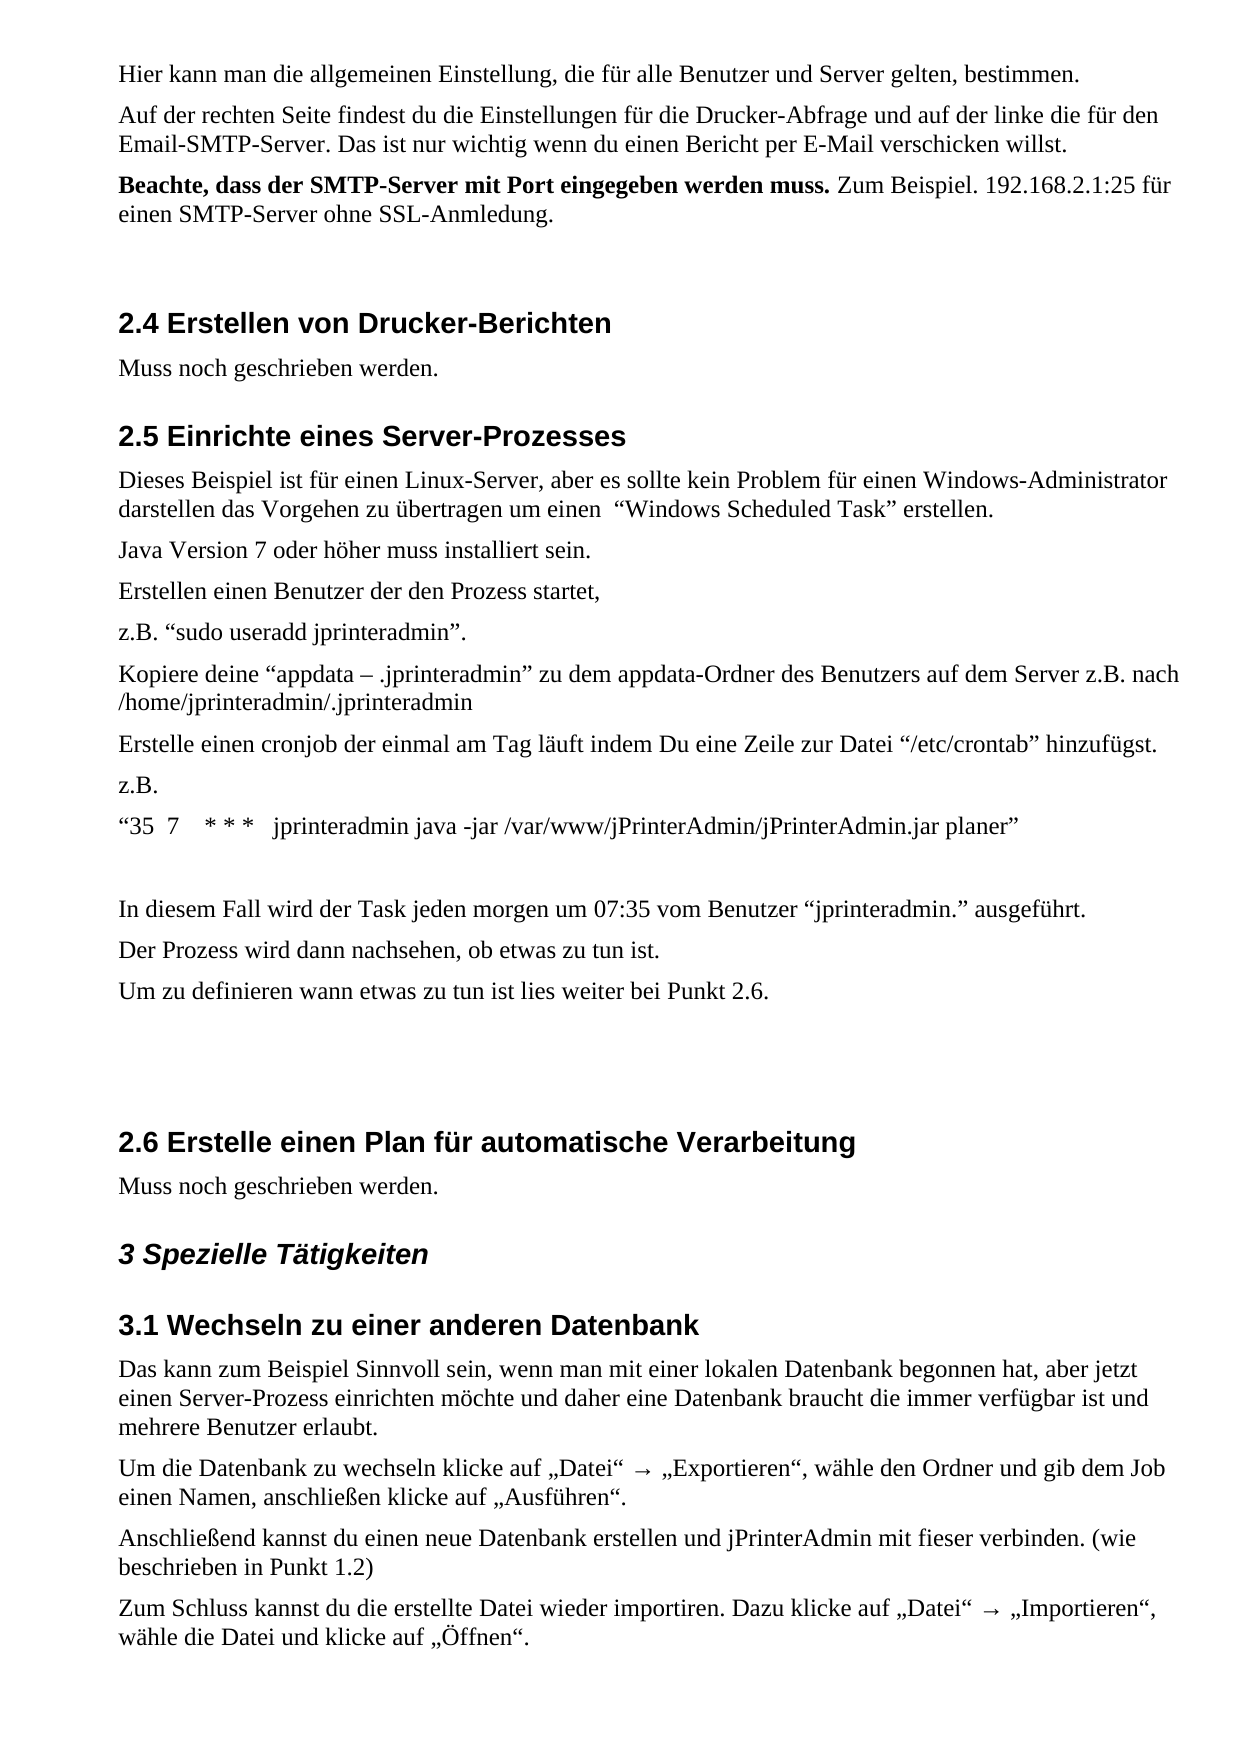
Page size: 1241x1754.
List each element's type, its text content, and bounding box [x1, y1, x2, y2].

text In diesem Fall wird der Task jeden morgen um 07:35 vom Benutzer “jprinteradmin.” ausgeführt. [118, 894, 1181, 922]
text Anschließend kannst du einen neue Datenbank erstellen und jPrinterAdmin mit fieser verbinden. (wie beschrieben in Punkt 1.2) [118, 1523, 1181, 1581]
text Hier kann man die allgemeinen Einstellung, die für alle Benutzer und Server gelten, bestimmen. [118, 59, 1181, 88]
text Erstellen einen Benutzer der den Prozess startet, [118, 576, 1181, 605]
subtitle 3.1 Wechseln zu einer anderen Datenbank [118, 1308, 1181, 1342]
subtitle 2.5 Einrichte eines Server-Prozesses [118, 419, 1181, 452]
text Erstelle einen cronjob der einmal am Tag läuft indem Du eine Zeile zur Datei “/etc/crontab” hinzufügst. [118, 729, 1181, 757]
text “35 7 * * * jprinteradmin java -jar /var/www/jPrinterAdmin/jPrinterAdmin.jar planer” [118, 811, 1181, 840]
text Java Version 7 oder höher muss installiert sein. [118, 535, 1181, 564]
text Der Prozess wird dann nachsehen, ob etwas zu tun ist. [118, 935, 1181, 964]
text Um die Datenbank zu wechseln klicke auf „Datei“ → „Exportieren“, wähle den Ordner und gib dem Job einen Namen, anschließen klicke auf „Ausführen“. [118, 1453, 1181, 1511]
subtitle 2.6 Erstelle einen Plan für automatische Verarbeitung [118, 1125, 1181, 1158]
text Muss noch geschrieben werden. [118, 1171, 1181, 1200]
text z.B. “sudo useradd jprinteradmin”. [118, 617, 1181, 646]
text Beachte, dass der SMTP-Server mit Port eingegeben werden muss. Zum Beispiel. 192.168.2.1:25 für einen SMTP-Server ohne SSL-Anmledung. [118, 170, 1181, 228]
text z.B. [118, 770, 1181, 799]
text Kopiere deine “appdata – .jprinteradmin” zu dem appdata-Ordner des Benutzers auf dem Server z.B. nach /home/jprinteradmin/.jprinteradmin [118, 659, 1181, 716]
text Muss noch geschrieben werden. [118, 353, 1181, 381]
text Um zu definieren wann etwas zu tun ist lies weiter bei Punkt 2.6. [118, 976, 1181, 1005]
text Das kann zum Beispiel Sinnvoll sein, wenn man mit einer lokalen Datenbank begonnen hat, aber jetzt einen Server-Prozess einrichten möchte und daher eine Datenbank braucht die immer verfügbar ist und mehrere Benutzer erlaubt. [118, 1354, 1181, 1441]
subtitle 3 Spezielle Tätigkeiten [118, 1237, 1181, 1271]
text Auf der rechten Seite findest du die Einstellungen für die Drucker-Abfrage und auf der linke die für den Email-SMTP-Server. Das ist nur wichtig wenn du einen Bericht per E-Mail verschicken willst. [118, 100, 1181, 158]
subtitle 2.4 Erstellen von Drucker-Berichten [118, 307, 1181, 340]
text Zum Schluss kannst du die erstellte Datei wieder importiren. Dazu klicke auf „Datei“ → „Importieren“, wähle die Datei und klicke auf „Öffnen“. [118, 1593, 1181, 1651]
text Dieses Beispiel ist für einen Linux-Server, aber es sollte kein Problem für einen Windows-Administrator darstellen das Vorgehen zu übertragen um einen “Windows Scheduled Task” erstellen. [118, 465, 1181, 522]
